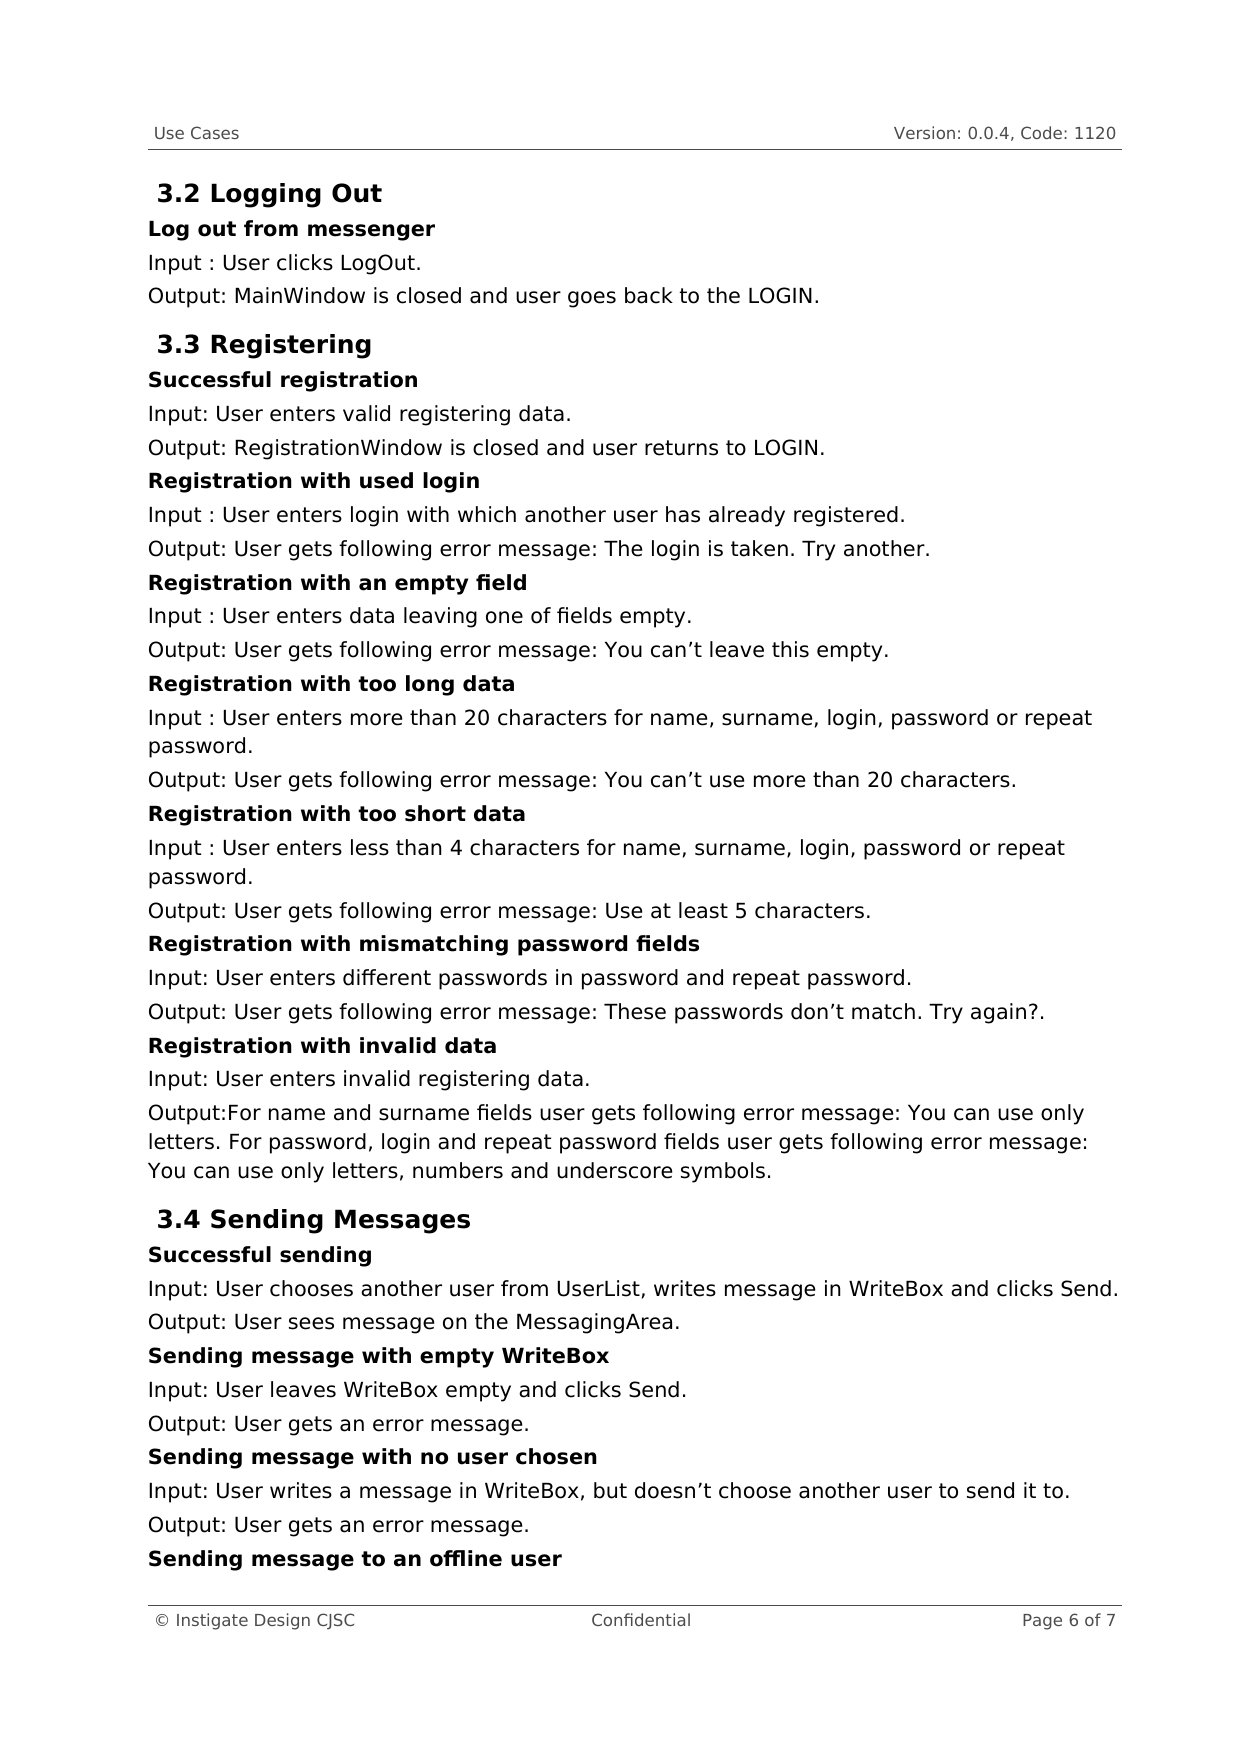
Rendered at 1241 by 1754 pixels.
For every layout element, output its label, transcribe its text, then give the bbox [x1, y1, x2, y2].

text Output: MainWindow is closed and user goes back to the LOGIN. [148, 284, 1122, 309]
subtitle Registering [148, 330, 1122, 359]
text Output: User gets following error message: These passwords don’t match. Try again?. [148, 1000, 1122, 1024]
text Input: User writes a message in WriteBox, but doesn’t choose another user to send it to. [148, 1479, 1122, 1503]
text Input: User leaves WriteBox empty and clicks Send. [148, 1378, 1122, 1402]
text Output: User gets an error message. [148, 1412, 1122, 1436]
text Output: User gets following error message: You can’t leave this empty. [148, 638, 1122, 662]
text Successful sending [148, 1243, 1122, 1267]
text Input : User clicks LogOut. [148, 251, 1122, 275]
text Registration with invalid data [148, 1034, 1122, 1058]
text Registration with too long data [148, 672, 1122, 696]
text Registration with too short data [148, 802, 1122, 826]
text Output: RegistrationWindow is closed and user returns to LOGIN. [148, 436, 1122, 460]
text Input : User enters more than 20 characters for name, surname, login, password or repeat password. [148, 706, 1122, 759]
text Input : User enters login with which another user has already registered. [148, 503, 1122, 527]
text Input : User enters less than 4 characters for name, surname, login, password or repeat password. [148, 836, 1122, 889]
text Output: User sees message on the MessagingArea. [148, 1310, 1122, 1334]
text Input: User chooses another user from UserList, writes message in WriteBox and clicks Send. [148, 1277, 1122, 1301]
text Registration with mismatching password fields [148, 932, 1122, 957]
text Input : User enters data leaving one of fields empty. [148, 604, 1122, 628]
text Successful registration [148, 368, 1122, 392]
subtitle Sending Messages [148, 1205, 1122, 1234]
text Output: User gets an error message. [148, 1513, 1122, 1537]
text Registration with used login [148, 469, 1122, 493]
text Output: User gets following error message: Use at least 5 characters. [148, 899, 1122, 923]
text Input: User enters valid registering data. [148, 402, 1122, 426]
text Output: User gets following error message: The login is taken. Try another. [148, 537, 1122, 561]
text Log out from messenger [148, 217, 1122, 241]
text Output:For name and surname fields user gets following error message: You can use only letters. For password, login and repeat password fields user gets following error message: You can use only letters, numbers and underscore symbols. [148, 1101, 1122, 1183]
subtitle Logging Out [148, 179, 1122, 208]
text Input: User enters different passwords in password and repeat password. [148, 966, 1122, 990]
text Sending message to an offline user [148, 1547, 1122, 1571]
text Sending message with empty WriteBox [148, 1344, 1122, 1368]
text Sending message with no user chosen [148, 1445, 1122, 1469]
text Output: User gets following error message: You can’t use more than 20 characters. [148, 768, 1122, 793]
text Input: User enters invalid registering data. [148, 1067, 1122, 1092]
text Registration with an empty field [148, 571, 1122, 595]
